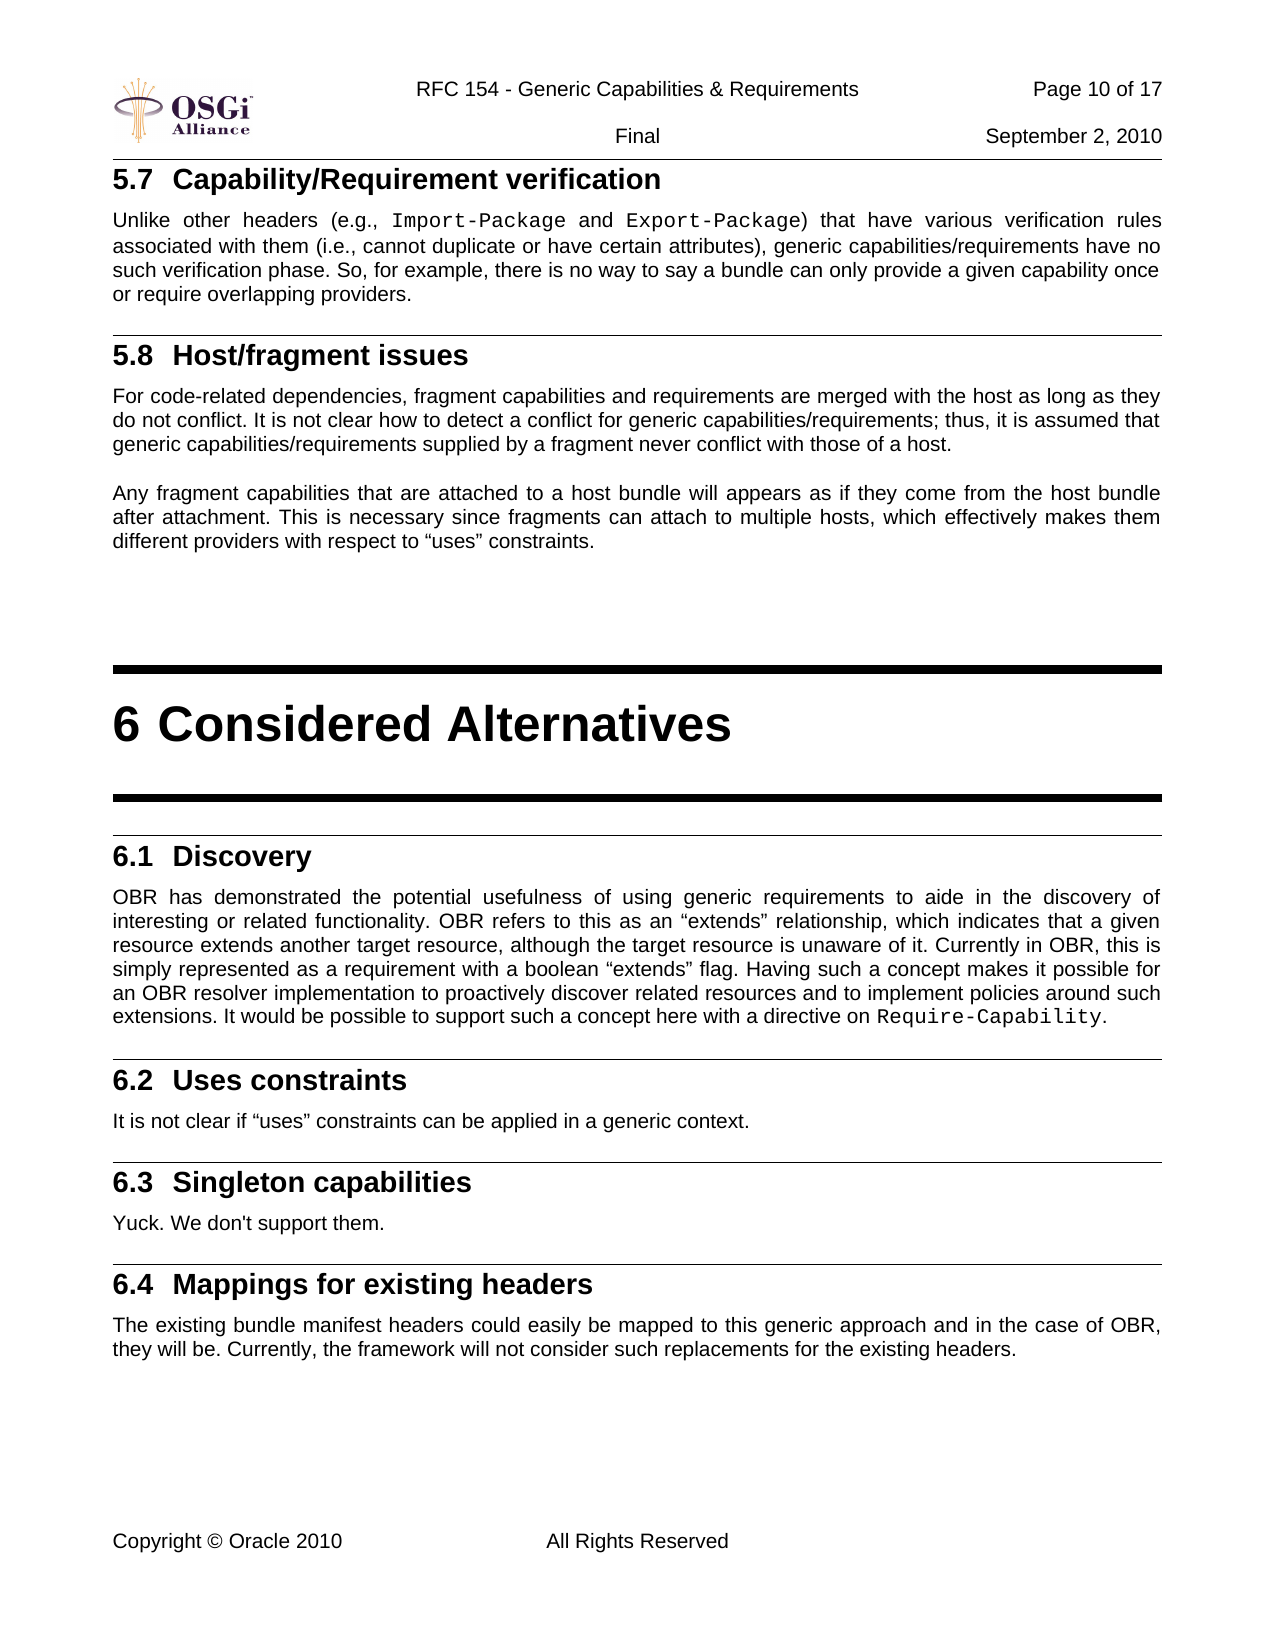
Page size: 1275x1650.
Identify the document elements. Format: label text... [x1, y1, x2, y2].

text Yuck. We don't support them. [112, 1211, 1162, 1235]
text It is not clear if “uses” constraints can be applied in a generic context. [112, 1108, 1162, 1132]
text Unlike other headers (e.g., Import-Package and Export-Package) that have various verification rules associated with them (i.e., cannot duplicate or have certain attributes), generic capabilities/requirements have no such verification phase. So, for example, there is no way to say a bundle can only provide a given capability once or require overlapping providers. [112, 208, 1162, 306]
text Any fragment capabilities that are attached to a host bundle will appears as if they come from the host bundle after attachment. This is necessary since fragments can attach to multiple hosts, which effectively makes them different providers with respect to “uses” constraints. [112, 481, 1162, 553]
subtitle Singleton capabilities [112, 1163, 1162, 1198]
text OBR has demonstrated the potential usefulness of using generic requirements to aide in the discovery of interesting or related functionality. OBR refers to this as an “extends” relationship, which indicates that a given resource extends another target resource, although the target resource is unaware of it. Currently in OBR, this is simply represented as a requirement with a boolean “extends” flag. Having such a concept makes it possible for an OBR resolver implementation to proactively discover related resources and to implement policies around such extensions. It would be possible to support such a concept here with a directive on Require-Capability. [112, 884, 1162, 1030]
subtitle Mappings for existing headers [112, 1265, 1162, 1301]
subtitle Uses constraints [112, 1060, 1162, 1096]
subtitle Host/fragment issues [112, 336, 1162, 372]
picture [114, 78, 254, 143]
text The existing bundle manifest headers could easily be mapped to this generic approach and in the case of OBR, they will be. Currently, the framework will not consider such replacements for the existing headers. [112, 1313, 1162, 1361]
subtitle Capability/Requirement verification [112, 160, 1162, 196]
text For code-related dependencies, fragment capabilities and requirements are merged with the host as long as they do not conflict. It is not clear how to detect a conflict for generic capabilities/requirements; thus, it is assumed that generic capabilities/requirements supplied by a fragment never conflict with those of a host. [112, 384, 1162, 456]
subtitle Considered Alternatives [112, 666, 1162, 802]
subtitle Discovery [112, 836, 1162, 872]
